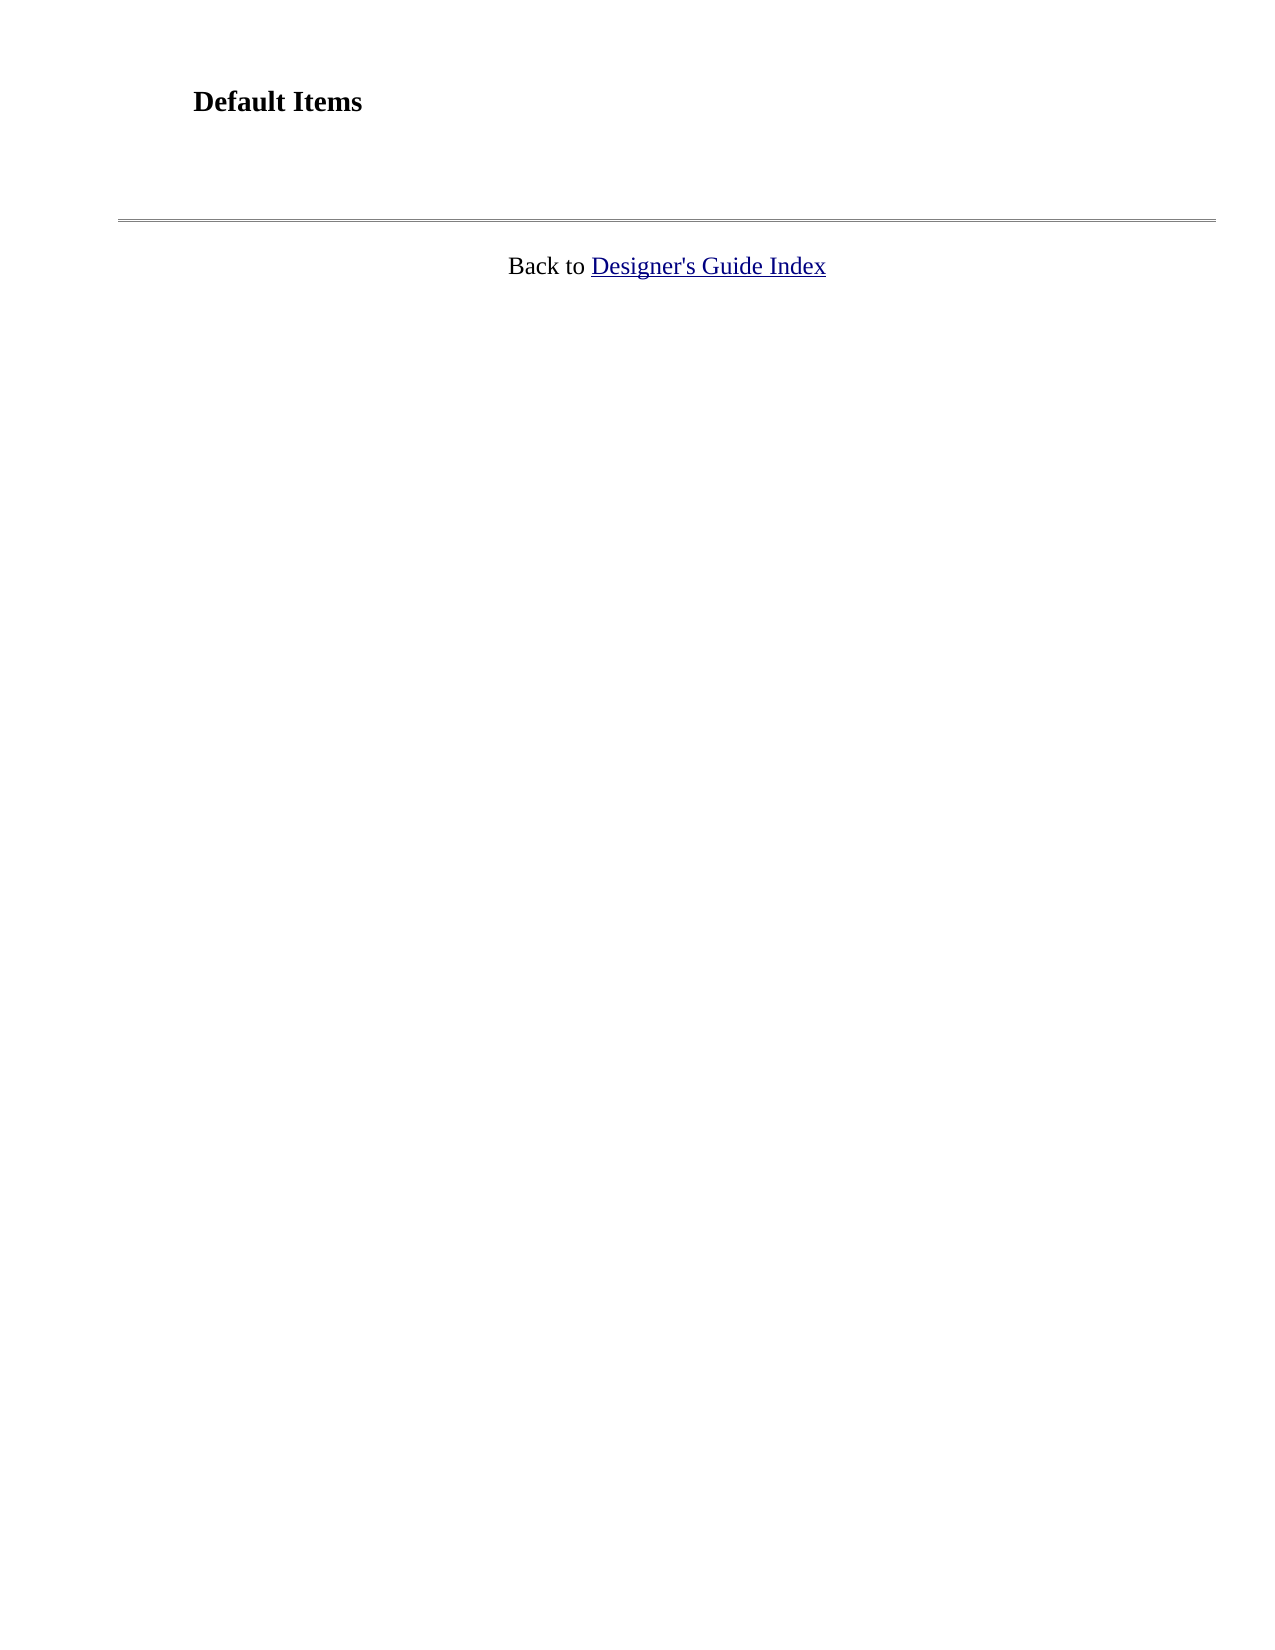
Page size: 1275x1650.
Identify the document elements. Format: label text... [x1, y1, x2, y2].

subtitle Default Items [118, 84, 1216, 118]
text Back to Designer's Guide Index [118, 251, 1216, 279]
